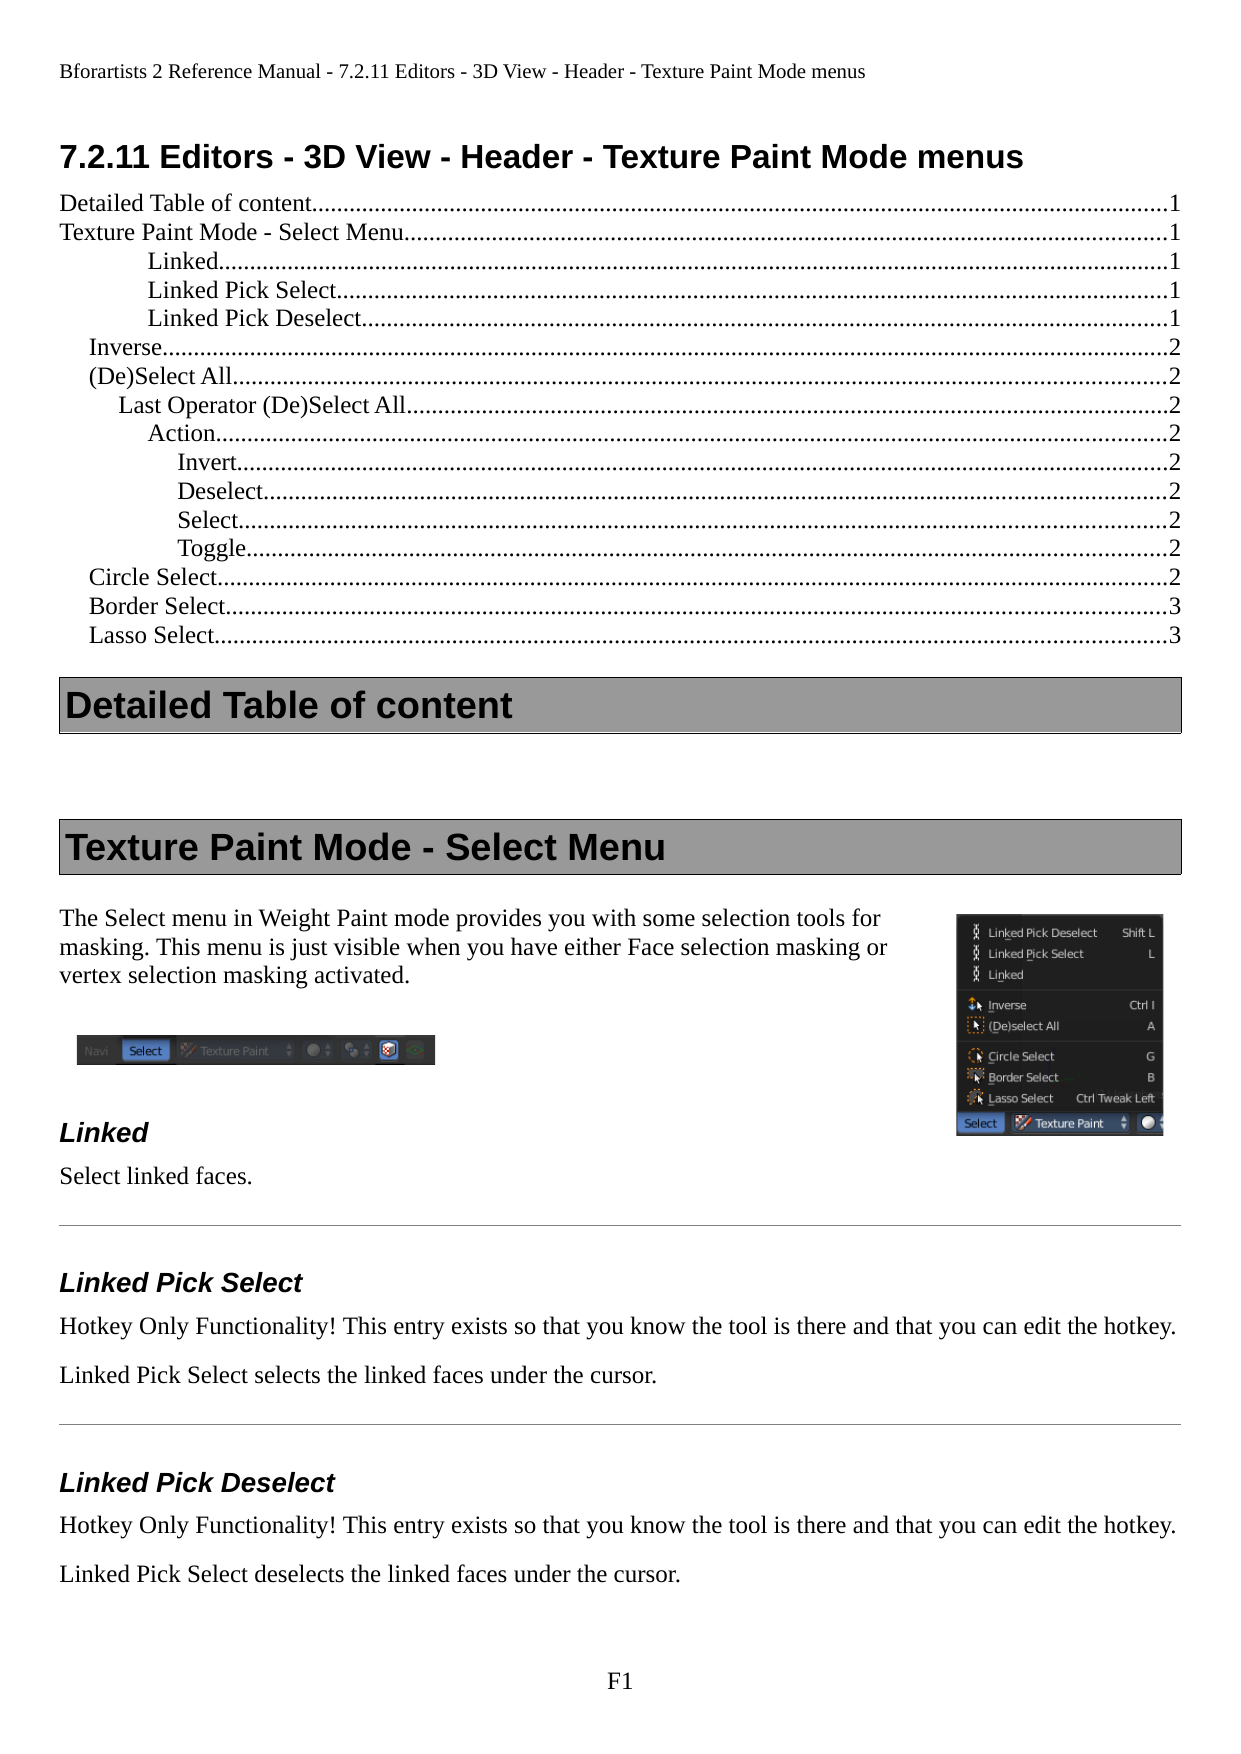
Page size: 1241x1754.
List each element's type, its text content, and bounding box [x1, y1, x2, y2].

text Toggle 2 [177, 533, 1181, 562]
table_header Texture Paint Mode - Select Menu [60, 820, 1181, 874]
text Hotkey Only Functionality! This entry exists so that you know the tool is there and that you can edit the hotkey. [59, 1311, 1181, 1340]
text Linked Pick Select selects the linked faces under the cursor. [59, 1360, 1181, 1389]
text Select 2 [177, 505, 1181, 533]
text Hotkey Only Functionality! This entry exists so that you know the tool is there and that you can edit the hotkey. [59, 1510, 1181, 1539]
subtitle Linked [59, 1117, 1181, 1148]
text (De)Select All 2 [88, 361, 1181, 390]
text Circle Select 2 [88, 562, 1181, 591]
table_header Detailed Table of content [60, 678, 1181, 732]
text Last Operator (De)Select All 2 [118, 390, 1181, 418]
text Lasso Select 3 [88, 620, 1181, 648]
text Linked Pick Select deselects the linked faces under the cursor. [59, 1559, 1181, 1588]
text Linked Pick Select 1 [147, 275, 1181, 303]
text Detailed Table of content 1 [59, 188, 1181, 217]
picture [956, 914, 1164, 1136]
text Invert 2 [177, 447, 1181, 476]
picture [76, 1035, 436, 1065]
text Texture Paint Mode - Select Menu 1 [59, 217, 1181, 246]
text Inverse 2 [88, 332, 1181, 361]
text Deselect 2 [177, 476, 1181, 505]
subtitle Linked Pick Select [59, 1267, 1181, 1299]
text Action 2 [147, 418, 1181, 447]
text Border Select 3 [88, 591, 1181, 620]
subtitle Linked Pick Deselect [59, 1466, 1181, 1498]
text Linked 1 [147, 246, 1181, 275]
text Select linked faces. [59, 1161, 1181, 1190]
text The Select menu in Weight Paint mode provides you with some selection tools for masking. This menu is just visible when you have either Face selection masking or vertex selection masking activated. [59, 903, 1181, 989]
subtitle 7.2.11 Editors - 3D View - Header - Texture Paint Mode menus [59, 138, 1181, 176]
text Linked Pick Deselect 1 [147, 303, 1181, 332]
